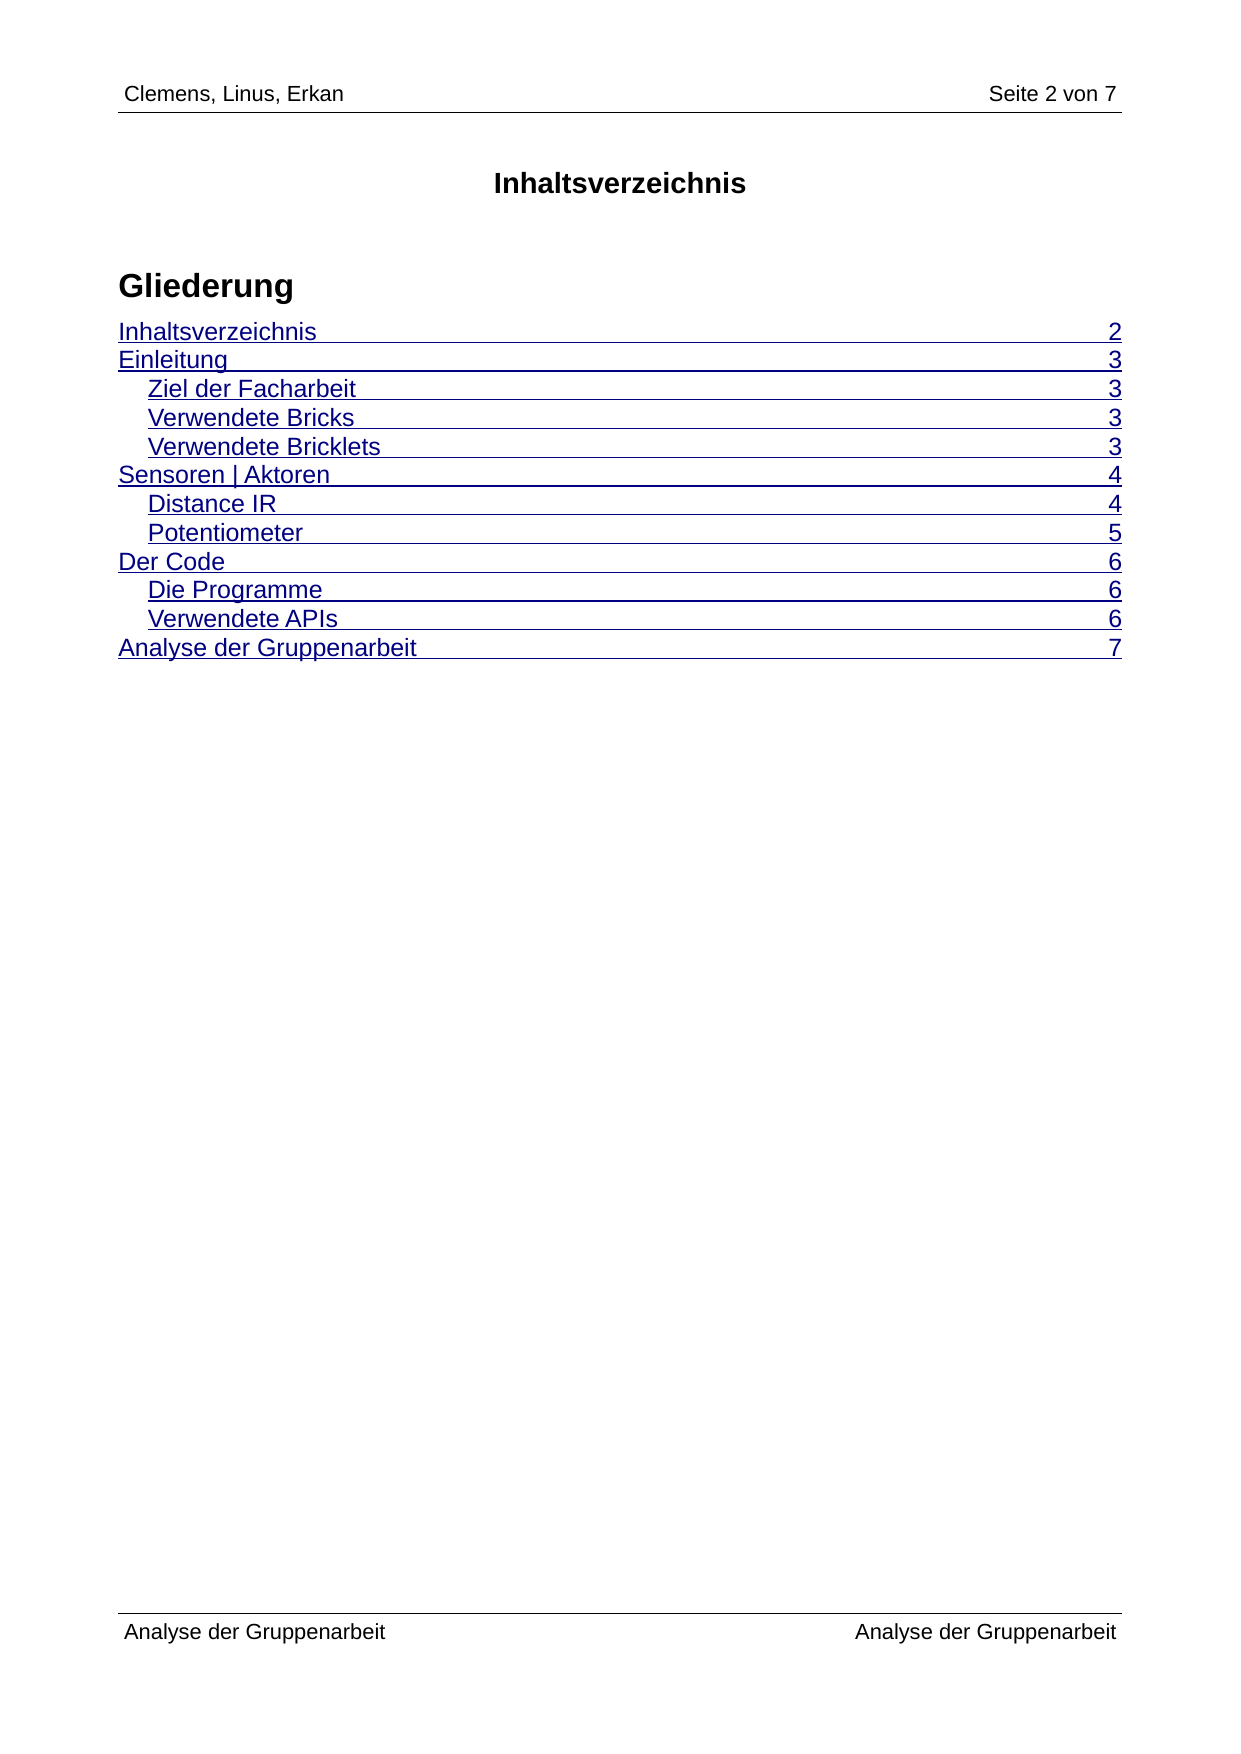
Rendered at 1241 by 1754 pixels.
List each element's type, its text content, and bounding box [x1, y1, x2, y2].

text Inhaltsverzeichnis 2 [118, 317, 1122, 342]
text Ziel der Facharbeit 3 [148, 374, 1122, 399]
subtitle Inhaltsverzeichnis [118, 166, 1122, 199]
text Distance IR 4 [148, 489, 1122, 514]
text Sensoren | Aktoren 4 [118, 460, 1122, 485]
text Verwendete APIs 6 [148, 604, 1122, 629]
text Verwendete Bricklets 3 [148, 432, 1122, 457]
text Die Programme 6 [148, 575, 1122, 600]
text Verwendete Bricks 3 [148, 403, 1122, 428]
text Potentiometer 5 [148, 518, 1122, 543]
subtitle Gliederung [118, 266, 1122, 304]
text Einleitung 3 [118, 345, 1122, 370]
text Analyse der Gruppenarbeit 7 [118, 633, 1122, 658]
text Der Code 6 [118, 547, 1122, 572]
